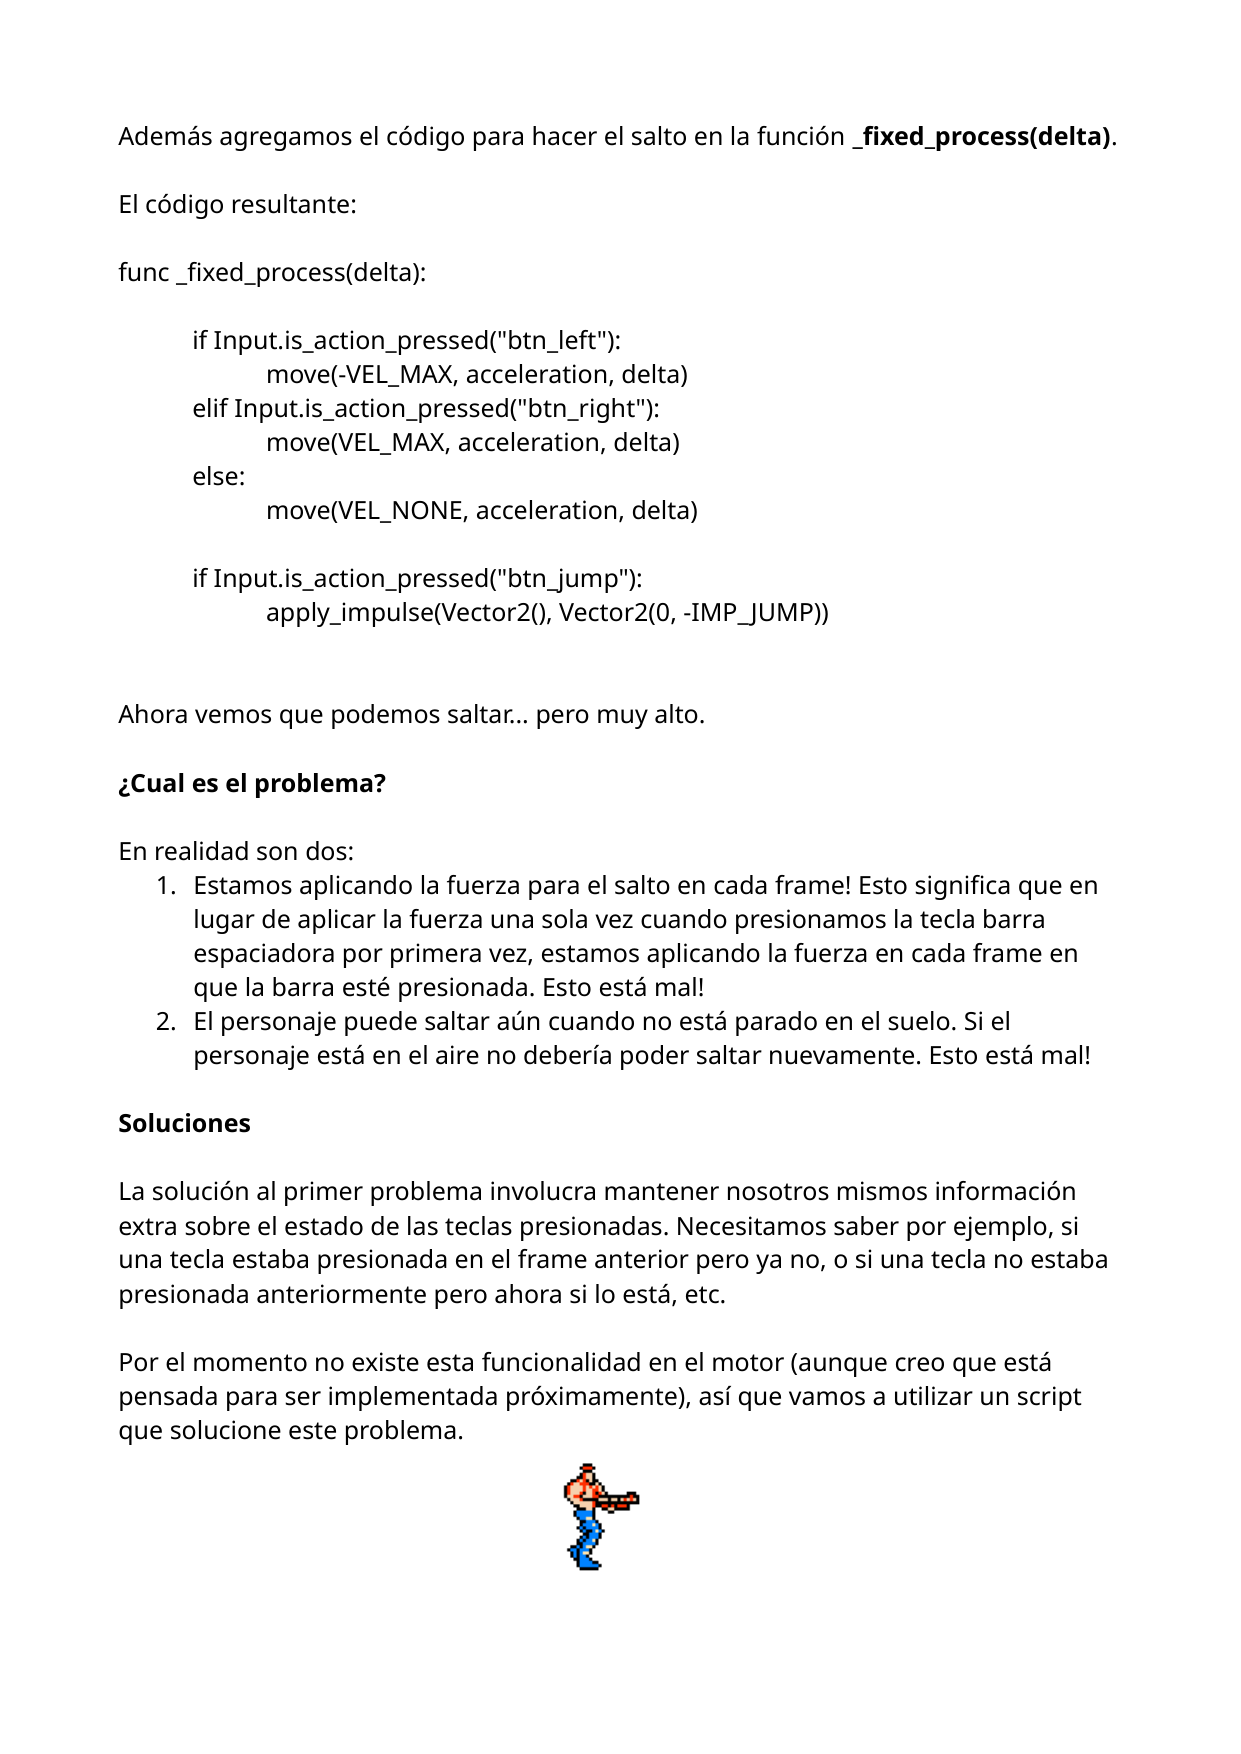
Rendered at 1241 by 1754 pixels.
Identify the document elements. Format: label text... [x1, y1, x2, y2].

list Estamos aplicando la fuerza para el salto en cada frame! Esto significa que en lugar de aplicar la fuerza una sola vez cuando presionamos la tecla barra espaciadora por primera vez, estamos aplicando la fuerza en cada frame en que la barra esté presionada. Esto está mal! [156, 867, 1122, 1004]
text func _fixed_process(delta): [118, 254, 1122, 288]
text Además agregamos el código para hacer el salto en la función _fixed_process(delta). [118, 118, 1122, 152]
text if Input.is_action_pressed("btn_left"): [118, 322, 1122, 357]
text La solución al primer problema involucra mantener nosotros mismos información extra sobre el estado de las teclas presionadas. Necesitamos saber por ejemplo, si una tecla estaba presionada en el frame anterior pero ya no, o si una tecla no estaba presionada anteriormente pero ahora si lo está, etc. [118, 1174, 1122, 1310]
text Ahora vemos que podemos saltar... pero muy alto. [118, 697, 1122, 731]
picture [558, 1448, 649, 1580]
text apply_impulse(Vector2(), Vector2(0, -IMP_JUMP)) [118, 595, 1122, 629]
text El código resultante: [118, 186, 1122, 220]
text En realidad son dos: [118, 833, 1122, 867]
text Soluciones [118, 1106, 1122, 1140]
list El personaje puede saltar aún cuando no está parado en el suelo. Si el personaje está en el aire no debería poder saltar nuevamente. Esto está mal! [156, 1004, 1122, 1072]
text ¿Cual es el problema? [118, 765, 1122, 799]
text move(VEL_NONE, acceleration, delta) [118, 493, 1122, 527]
text elif Input.is_action_pressed("btn_right"): [118, 391, 1122, 425]
text Por el momento no existe esta funcionalidad en el motor (aunque creo que está pensada para ser implementada próximamente), así que vamos a utilizar un script que solucione este problema. [118, 1344, 1122, 1447]
text move(VEL_MAX, acceleration, delta) [118, 425, 1122, 459]
text if Input.is_action_pressed("btn_jump"): [118, 561, 1122, 595]
text else: [118, 459, 1122, 493]
text move(-VEL_MAX, acceleration, delta) [118, 357, 1122, 391]
